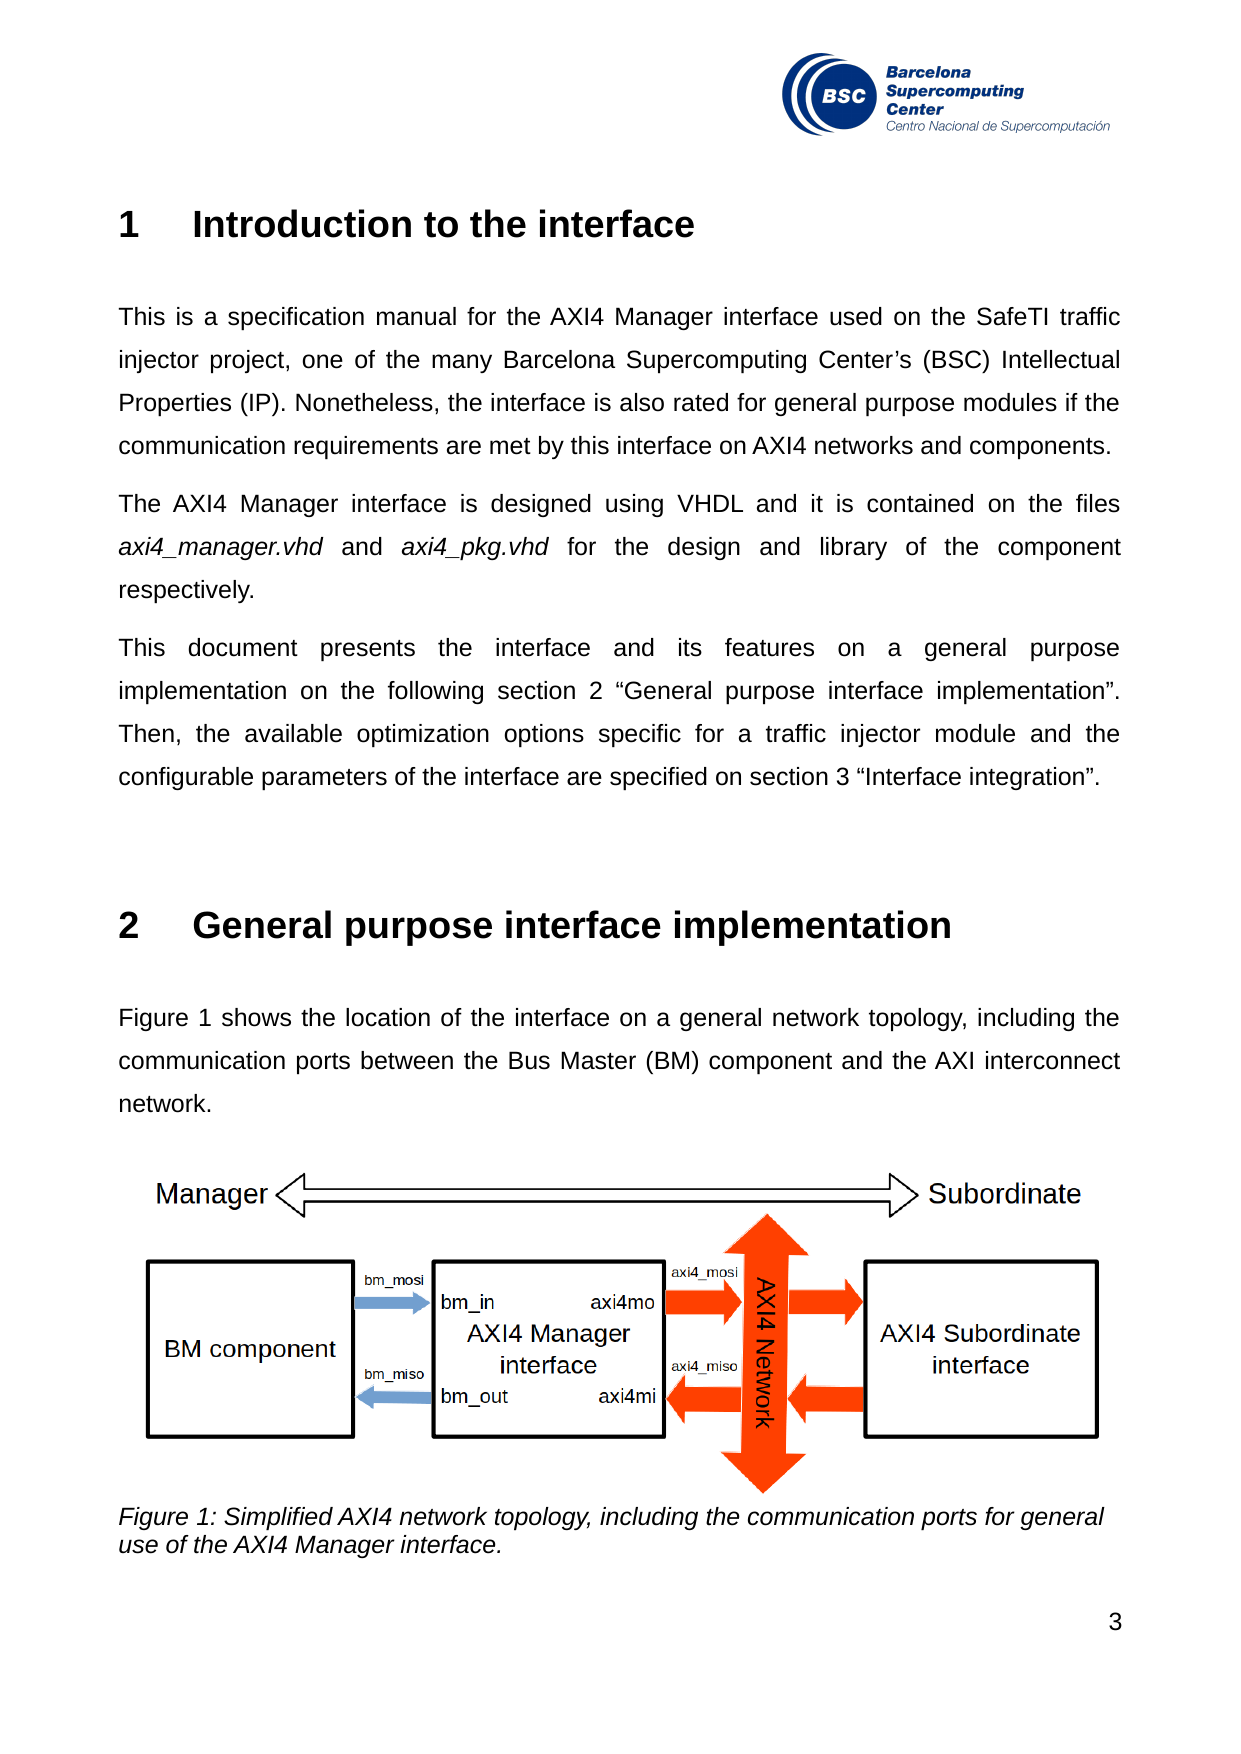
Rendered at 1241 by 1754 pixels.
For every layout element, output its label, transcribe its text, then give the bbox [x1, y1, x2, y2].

text Figure 1: Simplified AXI4 network topology, including the communication ports for general use of the AXI4 Manager interface. [118, 1502, 1122, 1559]
subtitle General purpose interface implementation [118, 903, 1122, 946]
picture [118, 1158, 1123, 1502]
subtitle Introduction to the interface [118, 202, 1122, 246]
text This is a specification manual for the AXI4 Manager interface used on the SafeTI traffic injector project, one of the many Barcelona Supercomputing Center’s (BSC) Intellectual Properties (IP). Nonetheless, the interface is also rated for general purpose modules if the communication requirements are met by this interface on AXI4 networks and components. [118, 302, 1122, 460]
text This document presents the interface and its features on a general purpose implementation on the following section 2 “General purpose interface implementation”. Then, the available optimization options specific for a traffic injector module and the configurable parameters of the interface are specified on section 3 “Interface integration”. [118, 633, 1122, 791]
text The AXI4 Manager interface is designed using VHDL and it is contained on the files axi4_manager.vhd and axi4_pkg.vhd for the design and library of the component respectively. [118, 489, 1122, 604]
text Figure 1 shows the location of the interface on a general network topology, including the communication ports between the Bus Master (BM) component and the AXI interconnect network. [118, 1002, 1122, 1117]
picture [780, 49, 1112, 138]
